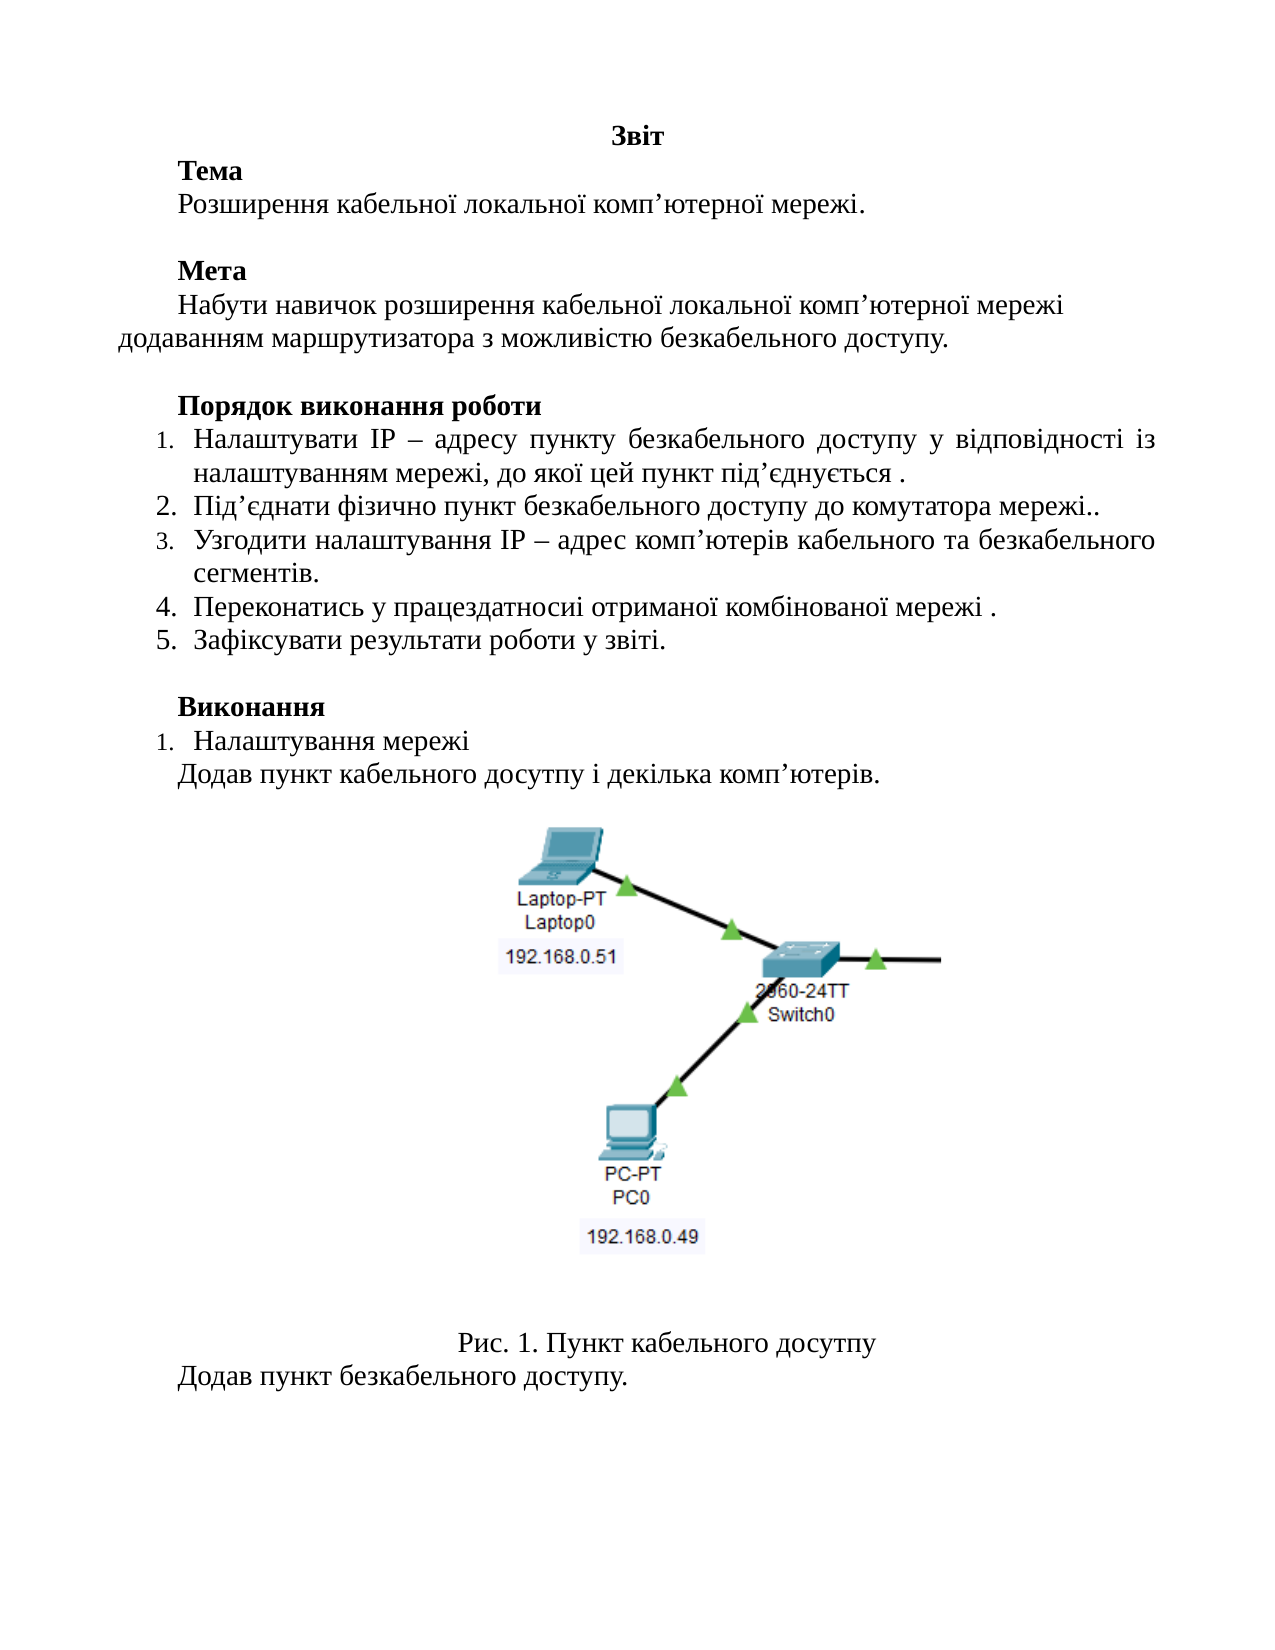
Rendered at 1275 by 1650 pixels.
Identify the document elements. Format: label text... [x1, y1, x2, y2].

text Додав пункт кабельного досутпу і декілька комп’ютерів. [118, 757, 1157, 790]
text Мета [118, 253, 1157, 287]
list Налаштування мережі [156, 723, 1157, 757]
list Налаштувати ІР – адресу пункту безкабельного доступу у відповідності із налаштуванням мережі, до якої цей пункт під’єднується . [156, 421, 1157, 488]
list Зафіксувати результати роботи у звіті. [156, 622, 1157, 656]
text Рис. 1. Пункт кабельного досутпу [118, 1325, 1157, 1358]
text Тема [118, 153, 1157, 186]
list Під’єднати фізично пункт безкабельного доступу до комутатора мережі.. [156, 488, 1157, 522]
text Звіт [118, 118, 1157, 152]
text Виконання [118, 689, 1157, 723]
text Порядок виконання роботи [118, 388, 1157, 421]
list Узгодити налаштування ІР – адрес комп’ютерів кабельного та безкабельного сегментів. [156, 522, 1157, 589]
list Переконатись у працездатносиі отриманої комбінованої мережі . [156, 589, 1157, 622]
text Набути навичок розширення кабельної локальної комп’ютерної мережі додаванням маршрутизатора з можливістю безкабельного доступу. [118, 287, 1157, 354]
text Розширення кабельної локальної комп’ютерної мережі. [118, 186, 1157, 220]
text Додав пункт безкабельного доступу. [118, 1358, 1157, 1392]
